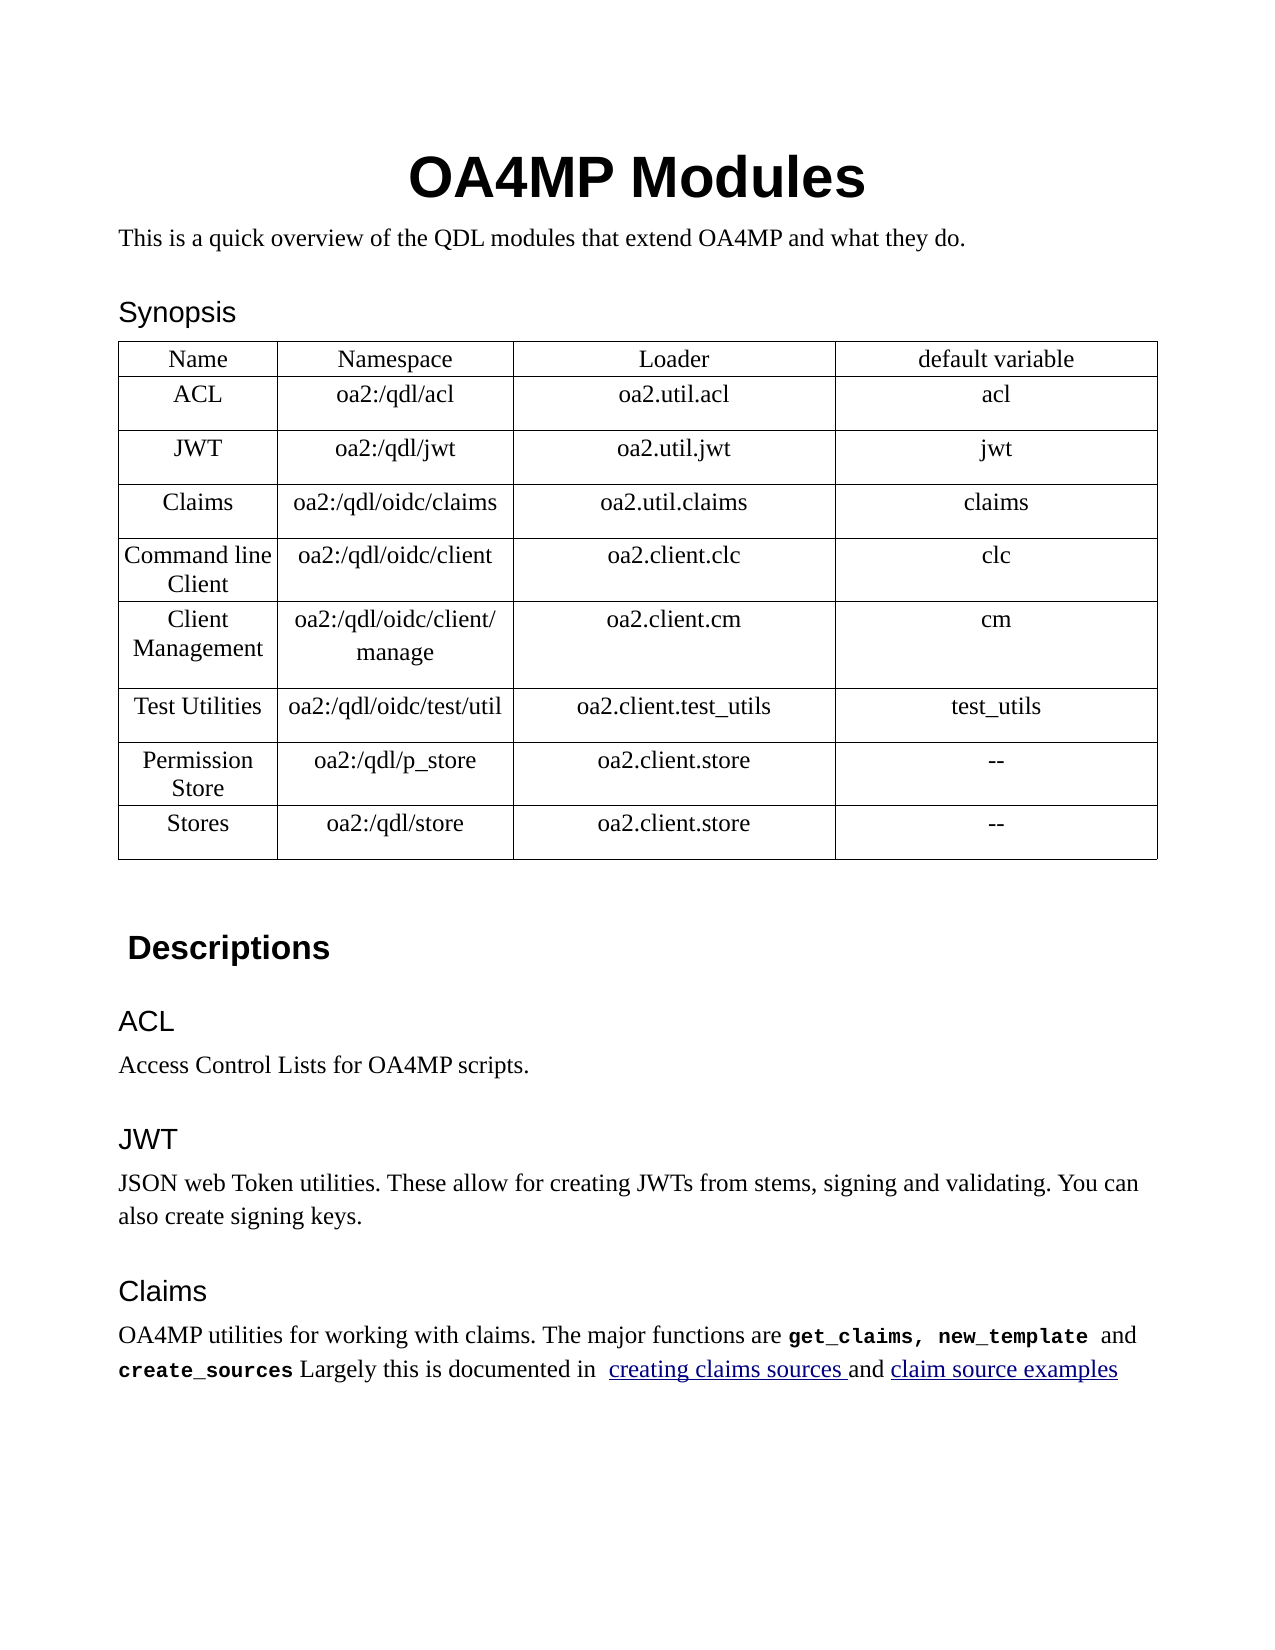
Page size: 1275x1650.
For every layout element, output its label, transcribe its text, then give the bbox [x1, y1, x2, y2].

text JSON web Token utilities. These allow for creating JWTs from stems, signing and validating. You can also create signing keys. [118, 1168, 1157, 1230]
table_cell oa2.client.clc [514, 539, 835, 601]
table_cell Client Management [119, 602, 277, 688]
table_cell Permission Store [119, 743, 277, 805]
table_cell oa2:/qdl/store [278, 806, 513, 859]
table_cell clc [836, 539, 1157, 601]
table_cell jwt [836, 431, 1157, 484]
table_cell oa2:/qdl/oidc/client/manage [278, 602, 513, 688]
table_header Namespace [278, 342, 513, 376]
table_cell oa2.util.claims [514, 485, 835, 537]
table_cell oa2:/qdl/oidc/test/util [278, 689, 513, 742]
text Access Control Lists for OA4MP scripts. [118, 1050, 1157, 1078]
table_cell cm [836, 602, 1157, 688]
table_header default variable [836, 342, 1157, 376]
table_cell oa2.client.test_utils [514, 689, 835, 742]
title OA4MP Modules [118, 143, 1157, 210]
table_cell oa2.client.store [514, 743, 835, 805]
subtitle Descriptions [118, 928, 1157, 966]
table_cell Stores [119, 806, 277, 859]
table_cell claims [836, 485, 1157, 537]
subtitle ACL [118, 1004, 1157, 1037]
table_cell test_utils [836, 689, 1157, 742]
table_cell oa2:/qdl/p_store [278, 743, 513, 805]
table_cell Command line Client [119, 539, 277, 601]
table_cell acl [836, 377, 1157, 430]
table_cell oa2:/qdl/acl [278, 377, 513, 430]
table_cell JWT [119, 431, 277, 484]
table_cell Claims [119, 485, 277, 537]
subtitle Synopsis [118, 295, 1157, 329]
subtitle Claims [118, 1274, 1157, 1308]
table_cell oa2:/qdl/oidc/claims [278, 485, 513, 537]
subtitle JWT [118, 1122, 1157, 1156]
table_cell oa2.util.jwt [514, 431, 835, 484]
table_cell oa2.client.cm [514, 602, 835, 688]
table_cell oa2.client.store [514, 806, 835, 859]
table_cell -- [836, 743, 1157, 805]
table_cell oa2:/qdl/jwt [278, 431, 513, 484]
text This is a quick overview of the QDL modules that extend OA4MP and what they do. [118, 223, 1157, 251]
text OA4MP utilities for working with claims. The major functions are get_claims, new_template and create_sources Largely this is documented in creating claims sources and claim source examples [118, 1320, 1157, 1383]
table_cell oa2.util.acl [514, 377, 835, 430]
table_header Loader [514, 342, 835, 376]
table_cell ACL [119, 377, 277, 430]
table_cell oa2:/qdl/oidc/client [278, 539, 513, 601]
table_header Name [119, 342, 277, 376]
table_cell Test Utilities [119, 689, 277, 742]
table_cell -- [836, 806, 1157, 859]
